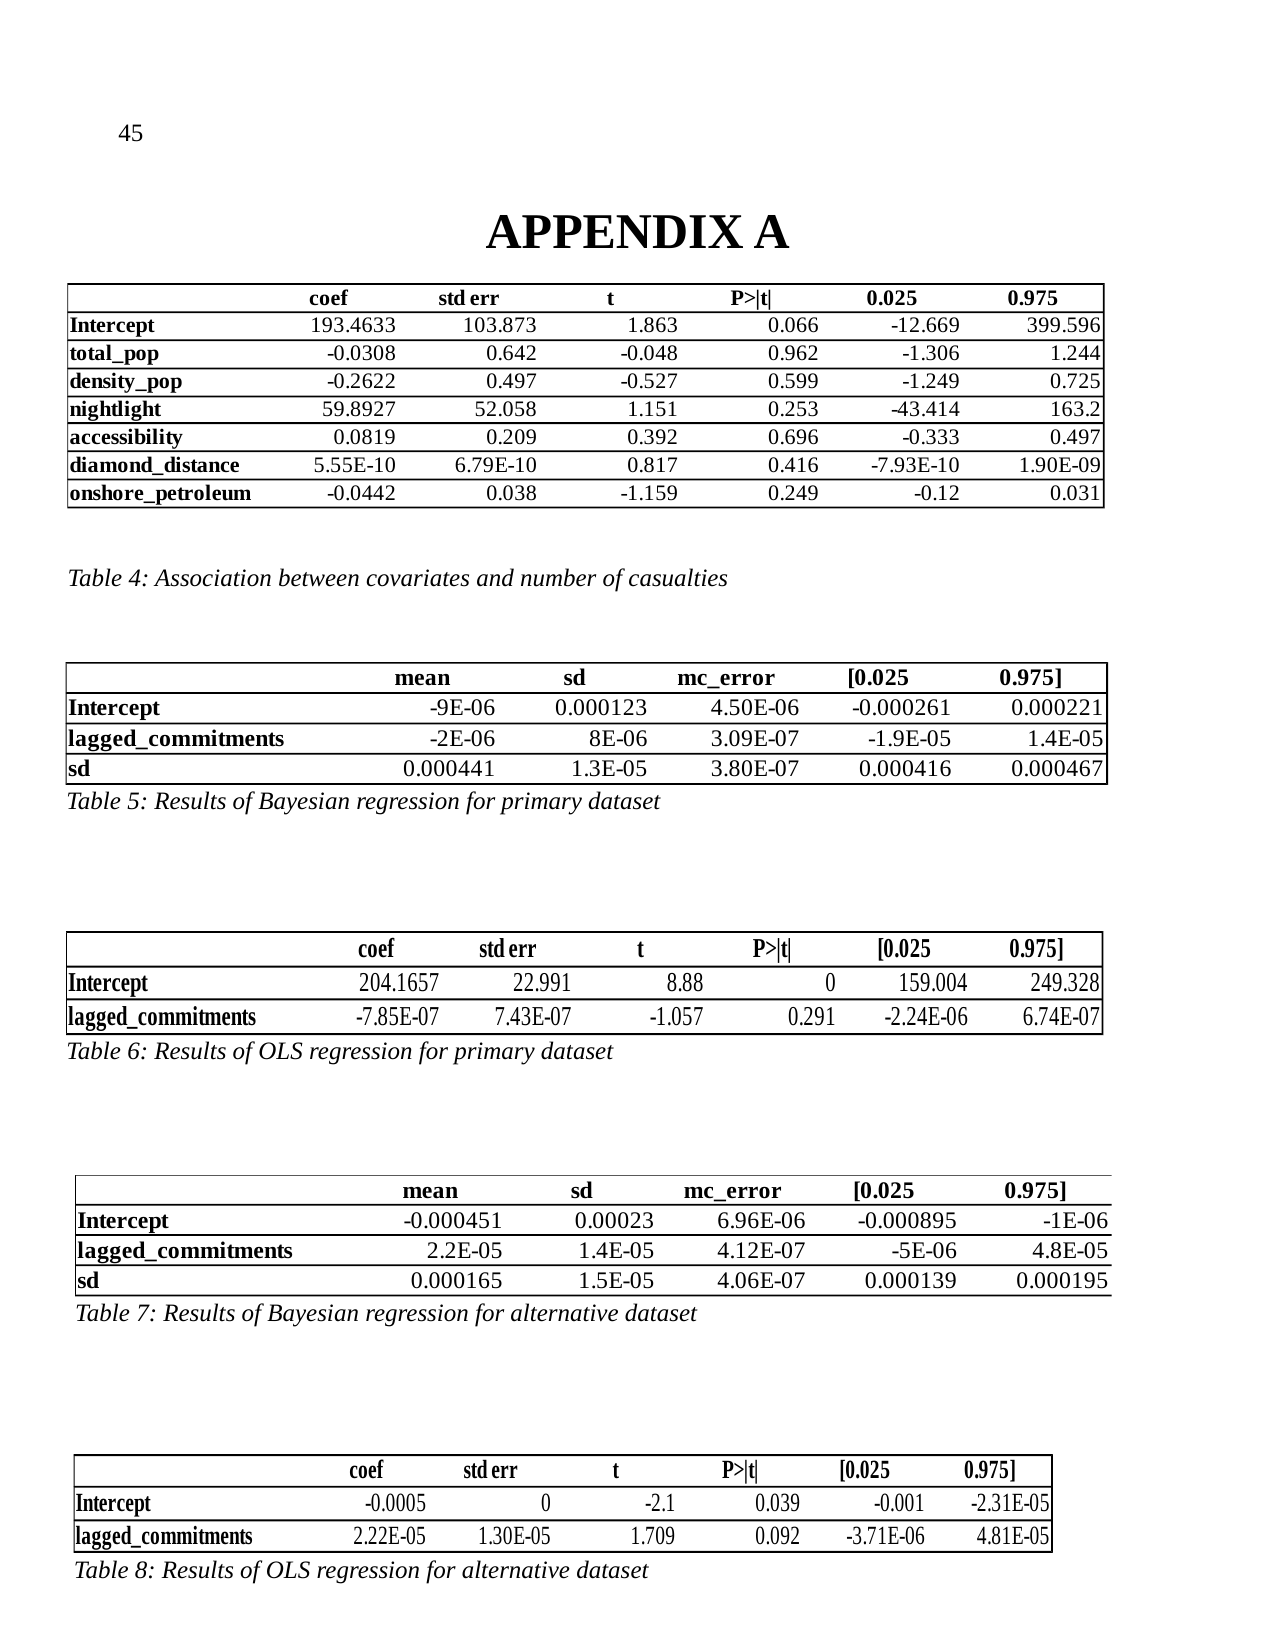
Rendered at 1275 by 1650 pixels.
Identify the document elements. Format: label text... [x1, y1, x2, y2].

text Table 5: Results of Bayesian regression for primary dataset [67, 755, 1106, 783]
text Table 5: Results of Bayesian regression for primary dataset [67, 675, 1106, 692]
text Table 5: Results of Bayesian regression for primary dataset [66, 785, 1109, 815]
text Table 6: Results of OLS regression for primary dataset [66, 883, 1131, 1065]
text Table 7: Results of Bayesian regression for alternative dataset [75, 1139, 1131, 1327]
subtitle APPENDIX A [118, 201, 1157, 259]
text Table 8: Results of OLS regression for alternative dataset [74, 1429, 1054, 1584]
text Table 5: Results of Bayesian regression for primary dataset [67, 725, 1106, 752]
text Table 4: Association between covariates and number of casualties [67, 563, 1208, 592]
text Table 5: Results of Bayesian regression for primary dataset [67, 694, 1106, 722]
